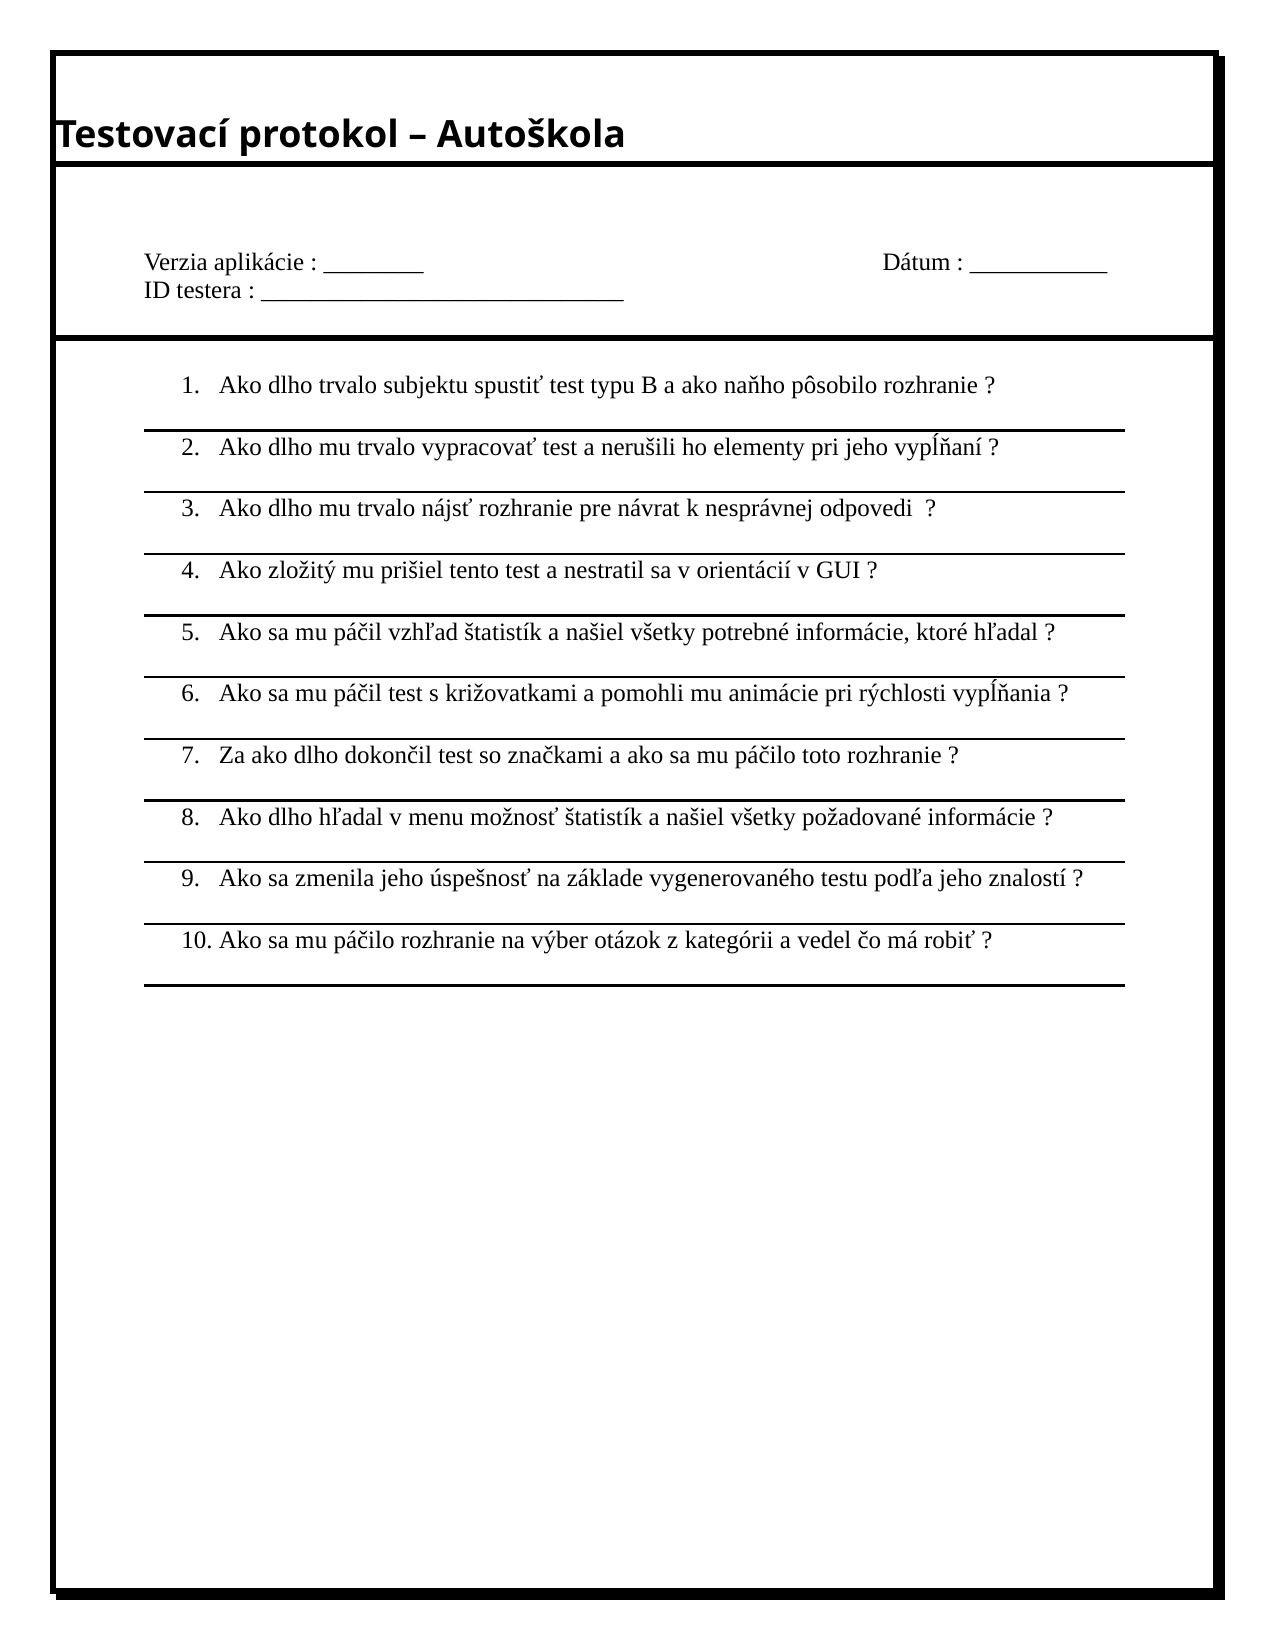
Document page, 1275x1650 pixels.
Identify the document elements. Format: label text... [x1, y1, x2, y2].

subtitle Testovací protokol – Autoškola [56, 107, 1213, 161]
list Ako sa mu páčil vzhľad štatistík a našiel všetky potrebné informácie, ktoré hľadal ? [181, 617, 1125, 645]
list Za ako dlho dokončil test so značkami a ako sa mu páčilo toto rozhranie ? [181, 740, 1125, 769]
list Ako sa zmenila jeho úspešnosť na základe vygenerovaného testu podľa jeho znalostí ? [181, 863, 1125, 892]
text ID testera : _____________________________ [144, 275, 1125, 304]
list Ako dlho hľadal v menu možnosť štatistík a našiel všetky požadované informácie ? [181, 802, 1125, 830]
list Ako zložitý mu prišiel tento test a nestratil sa v orientácií v GUI ? [181, 555, 1125, 584]
list Ako sa mu páčilo rozhranie na výber otázok z kategórii a vedel čo má robiť ? [181, 925, 1125, 954]
text Verzia aplikácie : ________ Dátum : ___________ [144, 247, 1125, 275]
list Ako sa mu páčil test s križovatkami a pomohli mu animácie pri rýchlosti vypĺňania ? [181, 678, 1125, 707]
list Ako dlho trvalo subjektu spustiť test typu B a ako naňho pôsobilo rozhranie ? [181, 370, 1125, 399]
list Ako dlho mu trvalo nájsť rozhranie pre návrat k nesprávnej odpovedi ? [181, 493, 1125, 522]
list Ako dlho mu trvalo vypracovať test a nerušili ho elementy pri jeho vypĺňaní ? [181, 432, 1125, 460]
